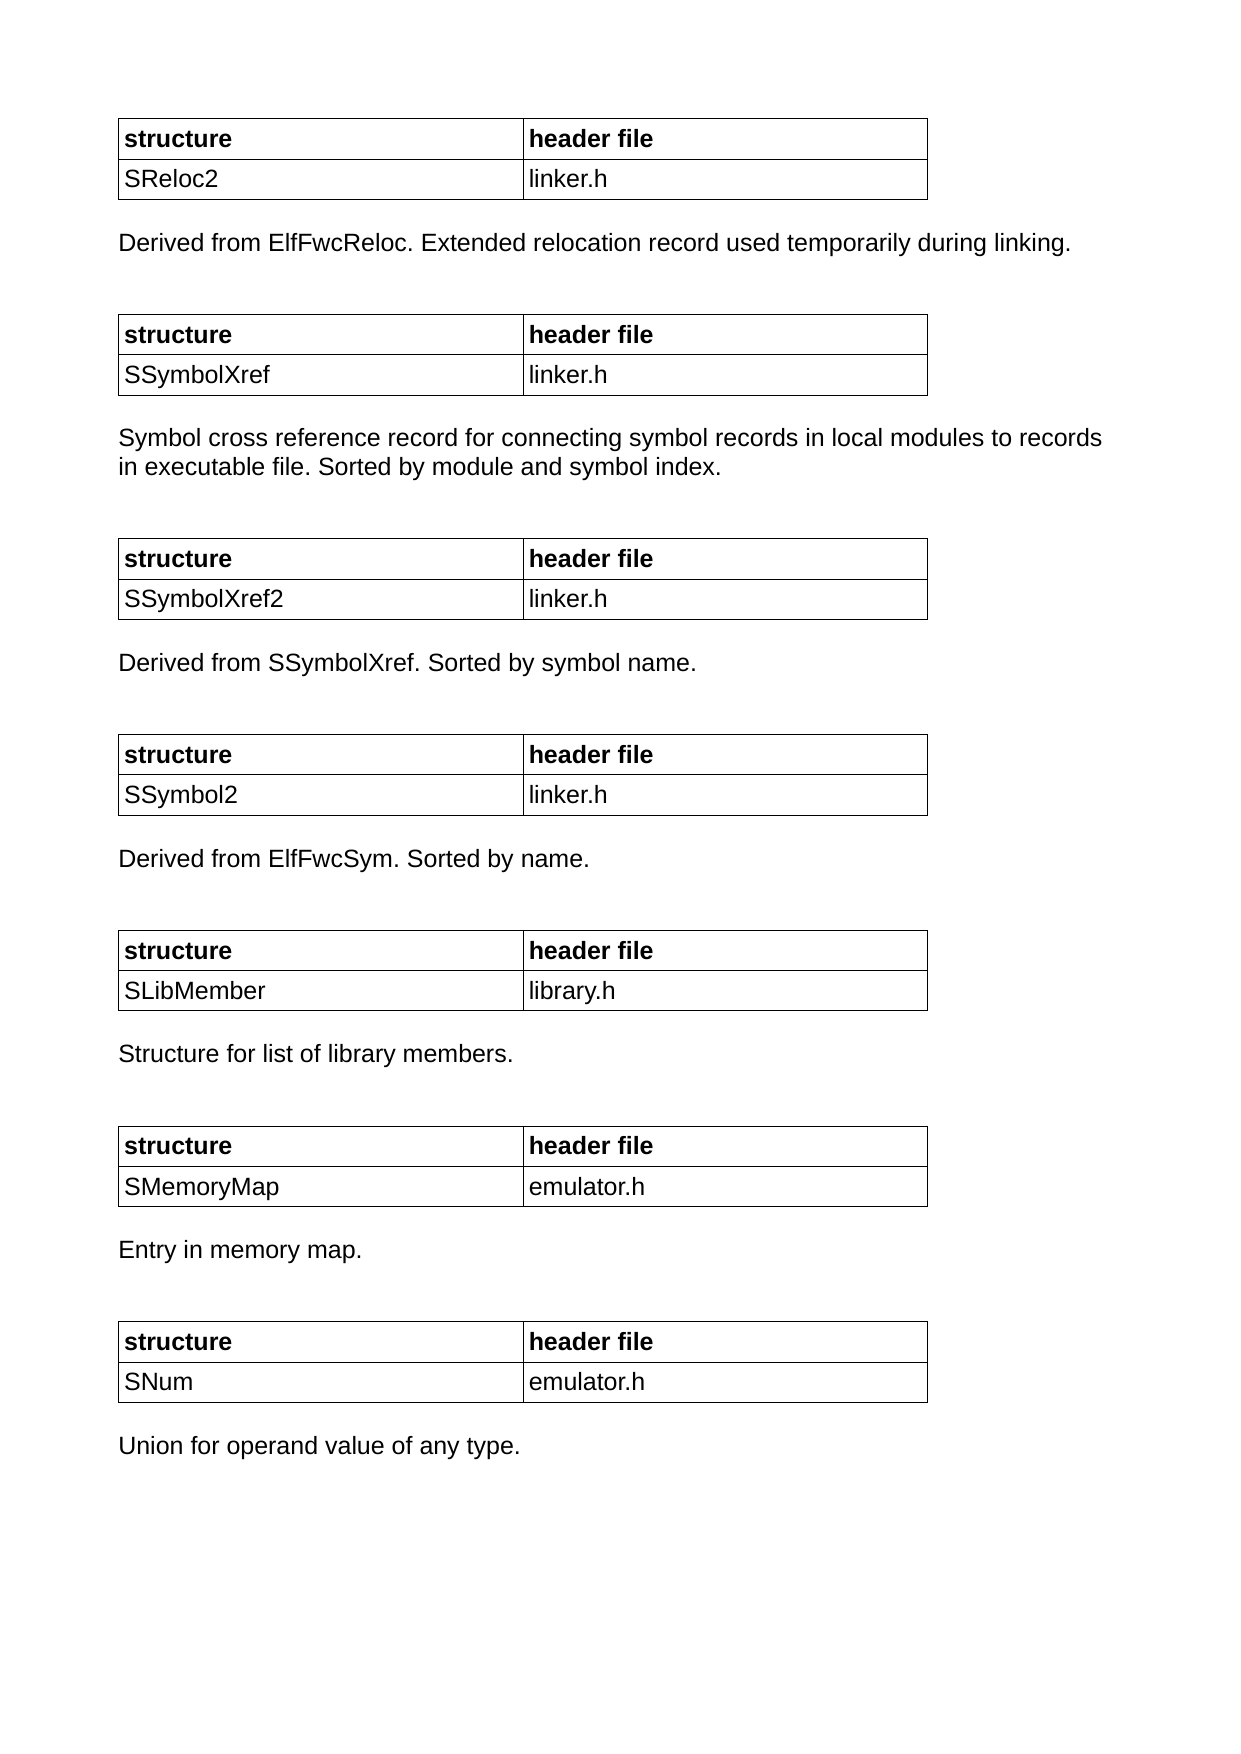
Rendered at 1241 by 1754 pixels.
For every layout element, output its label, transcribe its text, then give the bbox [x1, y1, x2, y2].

table_header structure [119, 539, 523, 579]
table_cell SMemoryMap [119, 1167, 523, 1206]
text Derived from SSymbolXref. Sorted by symbol name. [118, 648, 1122, 677]
table_cell SSymbol2 [119, 775, 523, 815]
table_header header file [524, 315, 927, 354]
table_header header file [524, 735, 927, 774]
table_header structure [119, 1322, 523, 1362]
table_cell library.h [524, 971, 927, 1010]
table_cell SLibMember [119, 971, 523, 1010]
table_cell emulator.h [524, 1363, 927, 1402]
table_cell SReloc2 [119, 160, 523, 199]
table_header header file [524, 931, 927, 970]
text Derived from ElfFwcReloc. Extended relocation record used temporarily during linking. [118, 228, 1122, 256]
text Derived from ElfFwcSym. Sorted by name. [118, 843, 1122, 872]
text Union for operand value of any type. [118, 1431, 1122, 1459]
table_cell SSymbolXref [119, 355, 523, 394]
table_header structure [119, 931, 523, 970]
table_cell SSymbolXref2 [119, 580, 523, 619]
table_header header file [524, 539, 927, 579]
table_cell linker.h [524, 580, 927, 619]
table_header structure [119, 735, 523, 774]
table_header structure [119, 1127, 523, 1166]
text Symbol cross reference record for connecting symbol records in local modules to records in executable file. Sorted by module and symbol index. [118, 423, 1122, 481]
table_cell linker.h [524, 160, 927, 199]
table_cell emulator.h [524, 1167, 927, 1206]
table_header structure [119, 315, 523, 354]
text Entry in memory map. [118, 1235, 1122, 1264]
table_header structure [119, 119, 523, 158]
text Structure for list of library members. [118, 1039, 1122, 1068]
table_cell linker.h [524, 775, 927, 815]
table_header header file [524, 1127, 927, 1166]
table_header header file [524, 119, 927, 158]
table_cell SNum [119, 1363, 523, 1402]
table_header header file [524, 1322, 927, 1362]
table_cell linker.h [524, 355, 927, 394]
